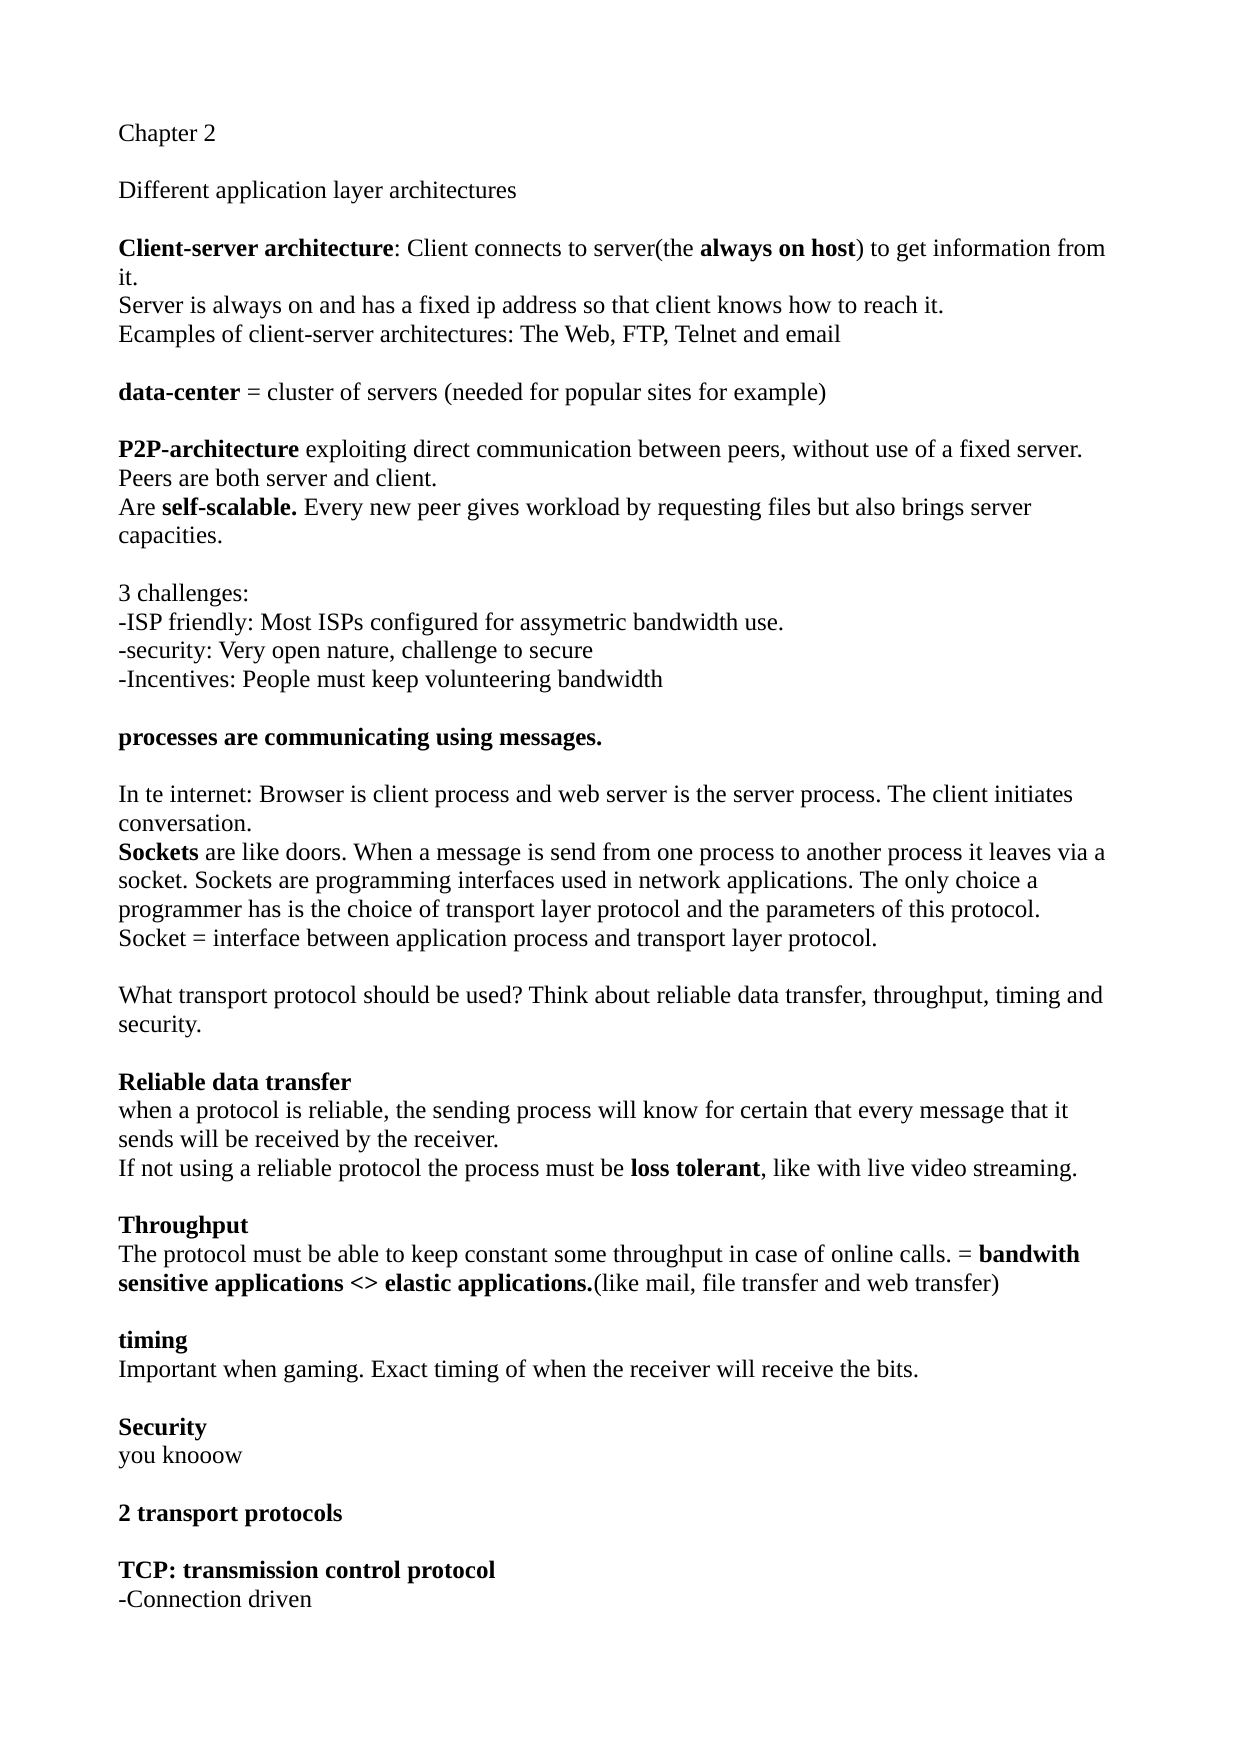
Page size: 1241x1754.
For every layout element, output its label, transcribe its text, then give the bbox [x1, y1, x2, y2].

text you knooow [118, 1441, 1122, 1469]
text Chapter 2 [118, 118, 1122, 147]
text Server is always on and has a fixed ip address so that client knows how to reach it. [118, 291, 1122, 319]
text -Connection driven [118, 1584, 1122, 1613]
text timing [118, 1326, 1122, 1354]
text Important when gaming. Exact timing of when the receiver will receive the bits. [118, 1354, 1122, 1383]
text Throughput [118, 1211, 1122, 1239]
text data-center = cluster of servers (needed for popular sites for example) [118, 377, 1122, 406]
text -ISP friendly: Most ISPs configured for assymetric bandwidth use. [118, 607, 1122, 636]
text If not using a reliable protocol the process must be loss tolerant, like with live video streaming. [118, 1153, 1122, 1182]
text In te internet: Browser is client process and web server is the server process. The client initiates conversation. [118, 779, 1122, 837]
text Socket = interface between application process and transport layer protocol. [118, 923, 1122, 952]
text 2 transport protocols [118, 1498, 1122, 1527]
text Client-server architecture: Client connects to server(the always on host) to get information from it. [118, 233, 1122, 291]
text 3 challenges: [118, 578, 1122, 607]
text P2P-architecture exploiting direct communication between peers, without use of a fixed server. Peers are both server and client. [118, 434, 1122, 492]
text TCP: transmission control protocol [118, 1556, 1122, 1584]
text Sockets are like doors. When a message is send from one process to another process it leaves via a socket. Sockets are programming interfaces used in network applications. The only choice a programmer has is the choice of transport layer protocol and the parameters of this protocol. [118, 837, 1122, 923]
text when a protocol is reliable, the sending process will know for certain that every message that it sends will be received by the receiver. [118, 1096, 1122, 1153]
text What transport protocol should be used? Think about reliable data transfer, throughput, timing and security. [118, 981, 1122, 1038]
text The protocol must be able to keep constant some throughput in case of online calls. = bandwith sensitive applications <> elastic applications.(like mail, file transfer and web transfer) [118, 1239, 1122, 1297]
text -Incentives: People must keep volunteering bandwidth [118, 664, 1122, 693]
text Security [118, 1412, 1122, 1441]
text Different application layer architectures [118, 176, 1122, 204]
text Ecamples of client-server architectures: The Web, FTP, Telnet and email [118, 319, 1122, 348]
text processes are communicating using messages. [118, 722, 1122, 751]
text Are self-scalable. Every new peer gives workload by requesting files but also brings server capacities. [118, 492, 1122, 549]
text -security: Very open nature, challenge to secure [118, 636, 1122, 664]
text Reliable data transfer [118, 1067, 1122, 1096]
